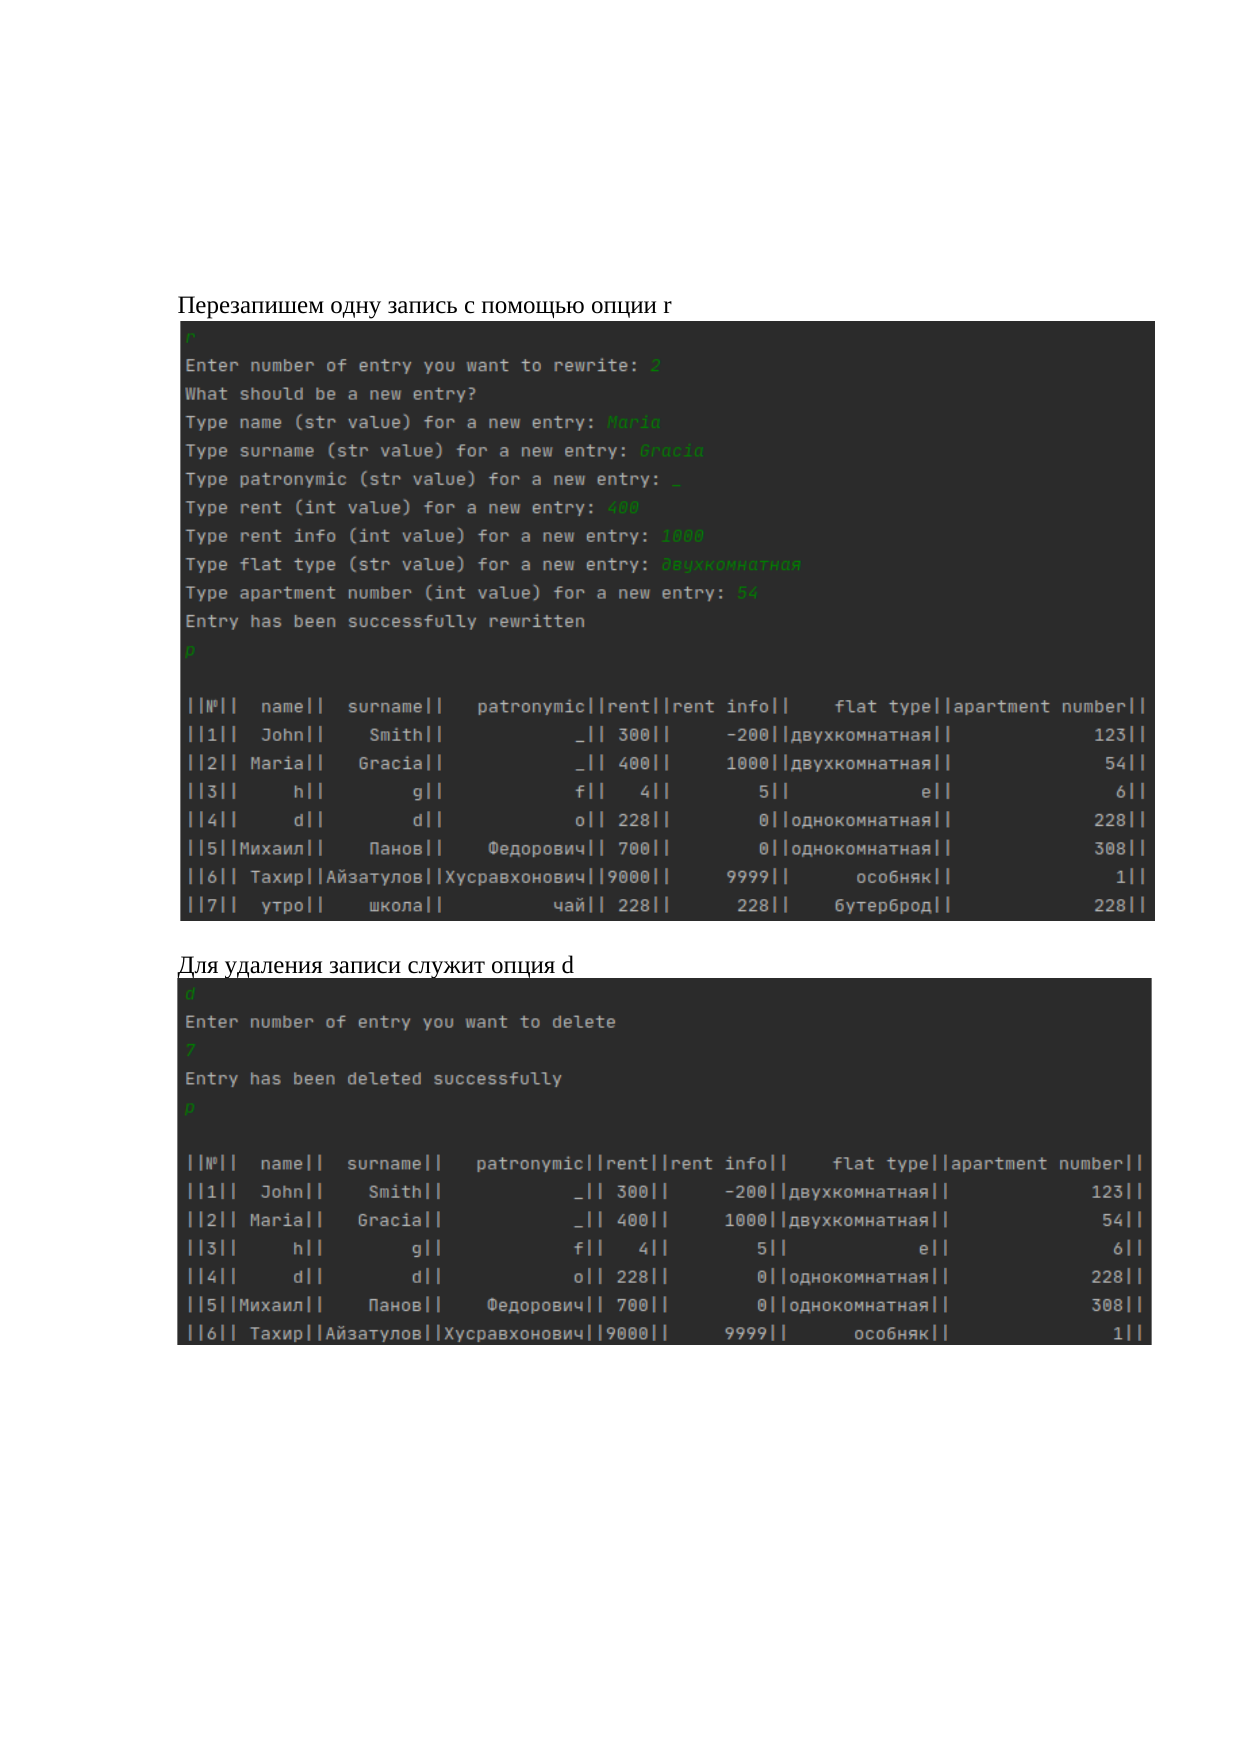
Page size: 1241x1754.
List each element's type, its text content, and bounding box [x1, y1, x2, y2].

text Для удаления записи служит опция d [177, 950, 1152, 978]
picture [180, 321, 1155, 921]
text Перезапишем одну запись с помощью опции r [177, 291, 1152, 319]
picture [177, 978, 1152, 1345]
